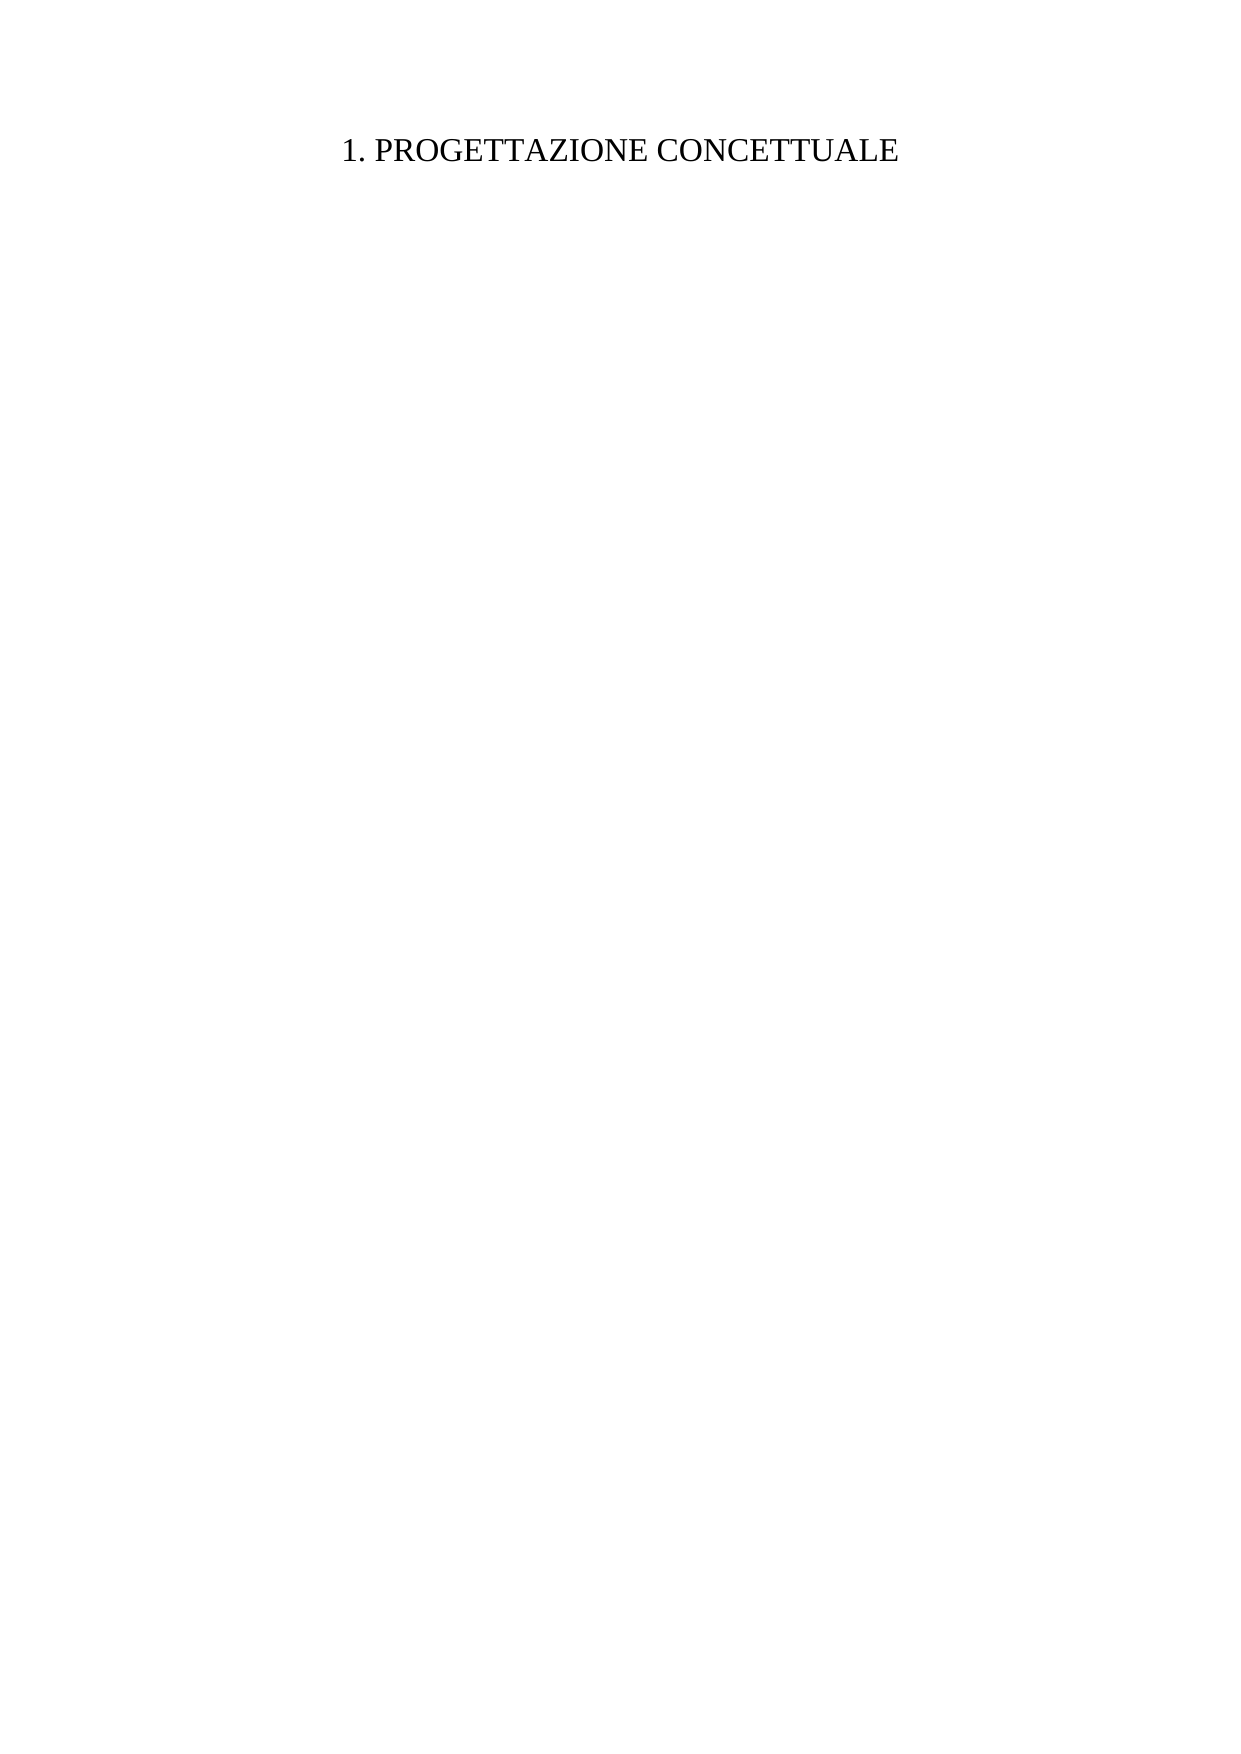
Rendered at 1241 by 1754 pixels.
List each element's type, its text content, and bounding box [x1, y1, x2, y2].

text 1. PROGETTAZIONE CONCETTUALE [118, 130, 1122, 168]
